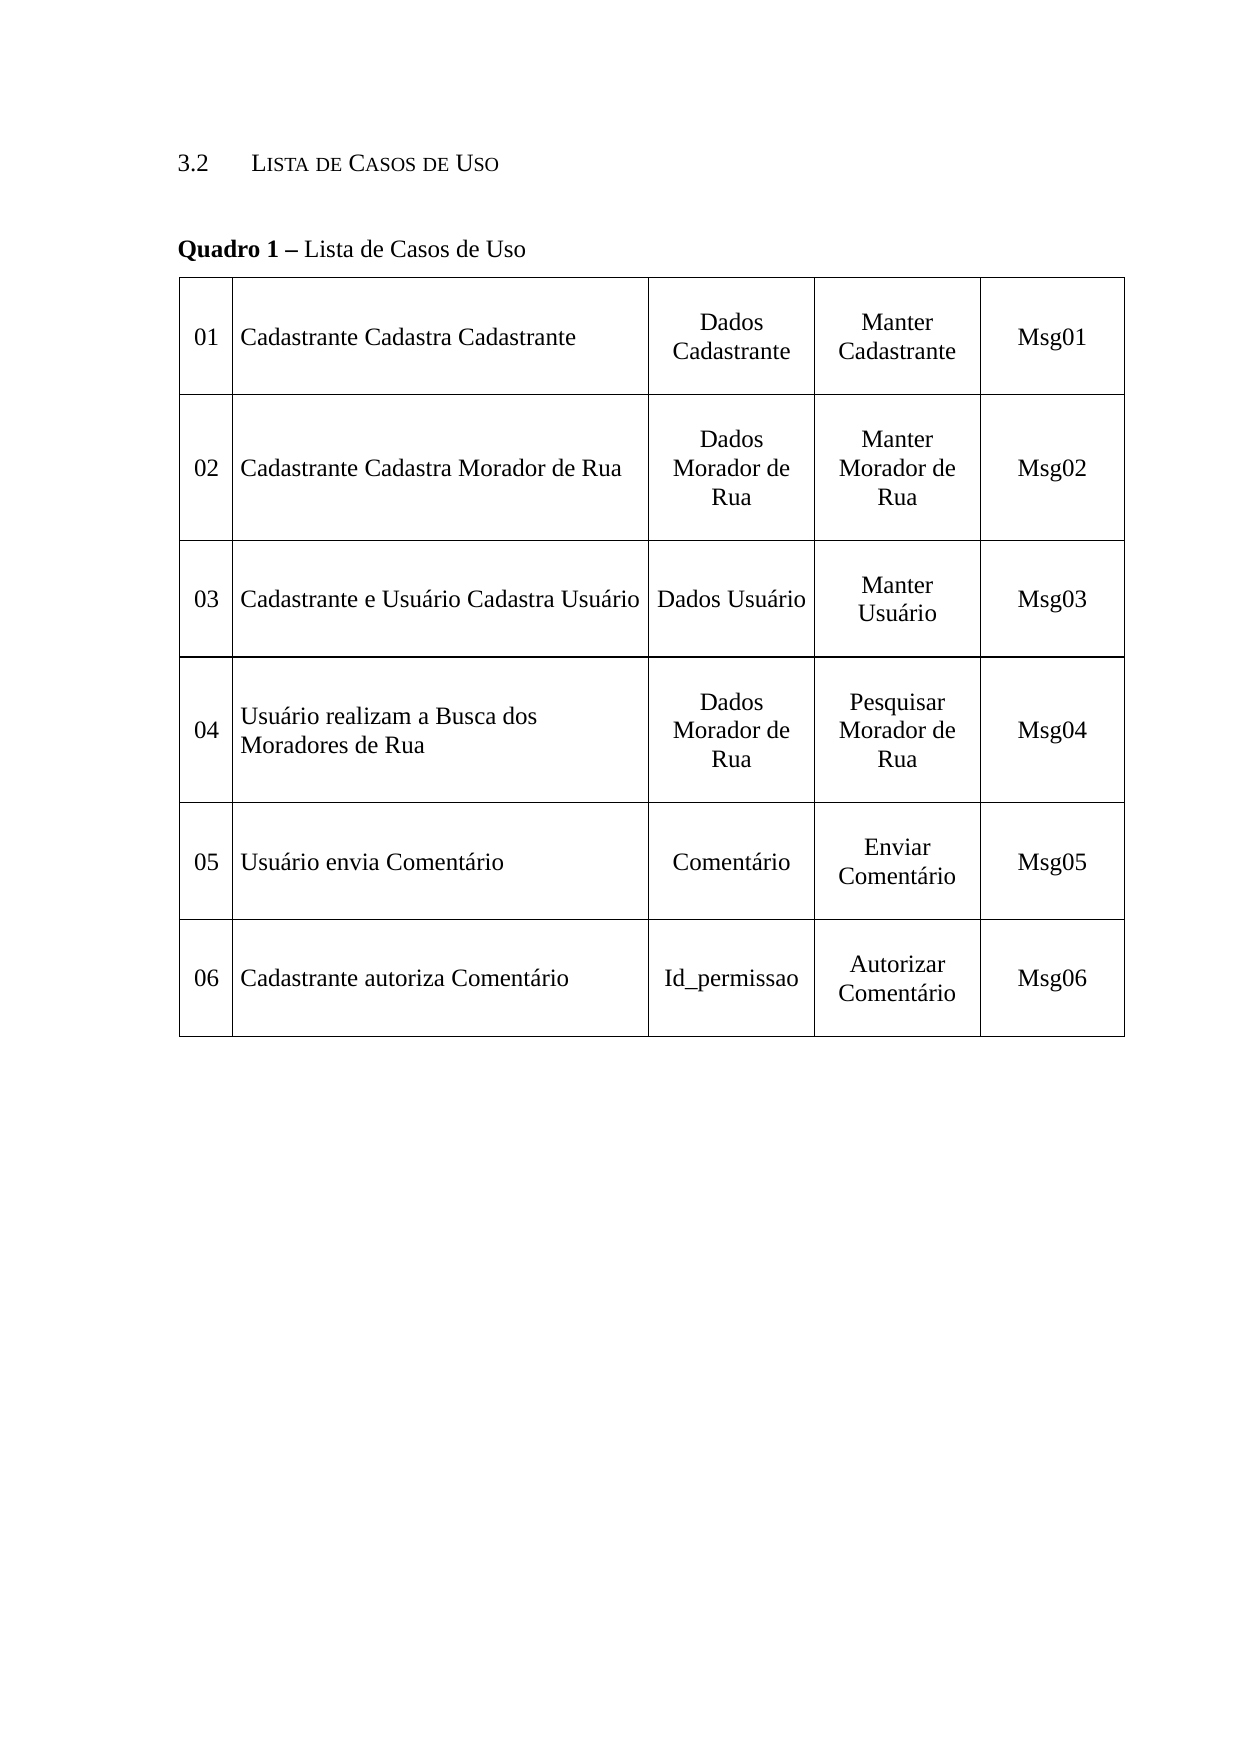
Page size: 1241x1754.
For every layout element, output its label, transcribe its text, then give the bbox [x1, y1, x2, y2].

table_cell Manter Usuário [815, 541, 980, 656]
table_cell Msg03 [981, 541, 1124, 656]
table_cell Comentário [649, 803, 814, 919]
table_cell Pesquisar Morador de Rua [815, 658, 980, 802]
table_cell Dados Usuário [649, 541, 814, 656]
table_cell Id_permissao [649, 920, 814, 1036]
table_cell 03 [180, 541, 232, 656]
table_cell Msg04 [981, 658, 1124, 802]
table_cell Msg02 [981, 395, 1124, 539]
table_cell Dados Morador de Rua [649, 658, 814, 802]
table_cell Manter Morador de Rua [815, 395, 980, 539]
table_cell Msg05 [981, 803, 1124, 919]
table_header Dados Cadastrante [649, 278, 814, 394]
table_cell Enviar Comentário [815, 803, 980, 919]
table_cell 04 [180, 658, 232, 802]
table_cell Cadastrante Cadastra Morador de Rua [233, 395, 648, 539]
table_header Cadastrante Cadastra Cadastrante [233, 278, 648, 394]
table_cell 05 [180, 803, 232, 919]
table_cell Msg06 [981, 920, 1124, 1036]
table_cell Autorizar Comentário [815, 920, 980, 1036]
table_cell Usuário envia Comentário [233, 803, 648, 919]
table_header Msg01 [981, 278, 1124, 394]
table_cell 06 [180, 920, 232, 1036]
table_cell Dados Morador de Rua [649, 395, 814, 539]
table_cell Cadastrante e Usuário Cadastra Usuário [233, 541, 648, 656]
subtitle Lista de Casos de Uso [177, 148, 1122, 176]
table_header Manter Cadastrante [815, 278, 980, 394]
table_cell Usuário realizam a Busca dos Moradores de Rua [233, 658, 648, 802]
table_cell Cadastrante autoriza Comentário [233, 920, 648, 1036]
table_cell 02 [180, 395, 232, 539]
text Quadro 1 – Lista de Casos de Uso [177, 234, 1122, 263]
table_header 01 [180, 278, 232, 394]
